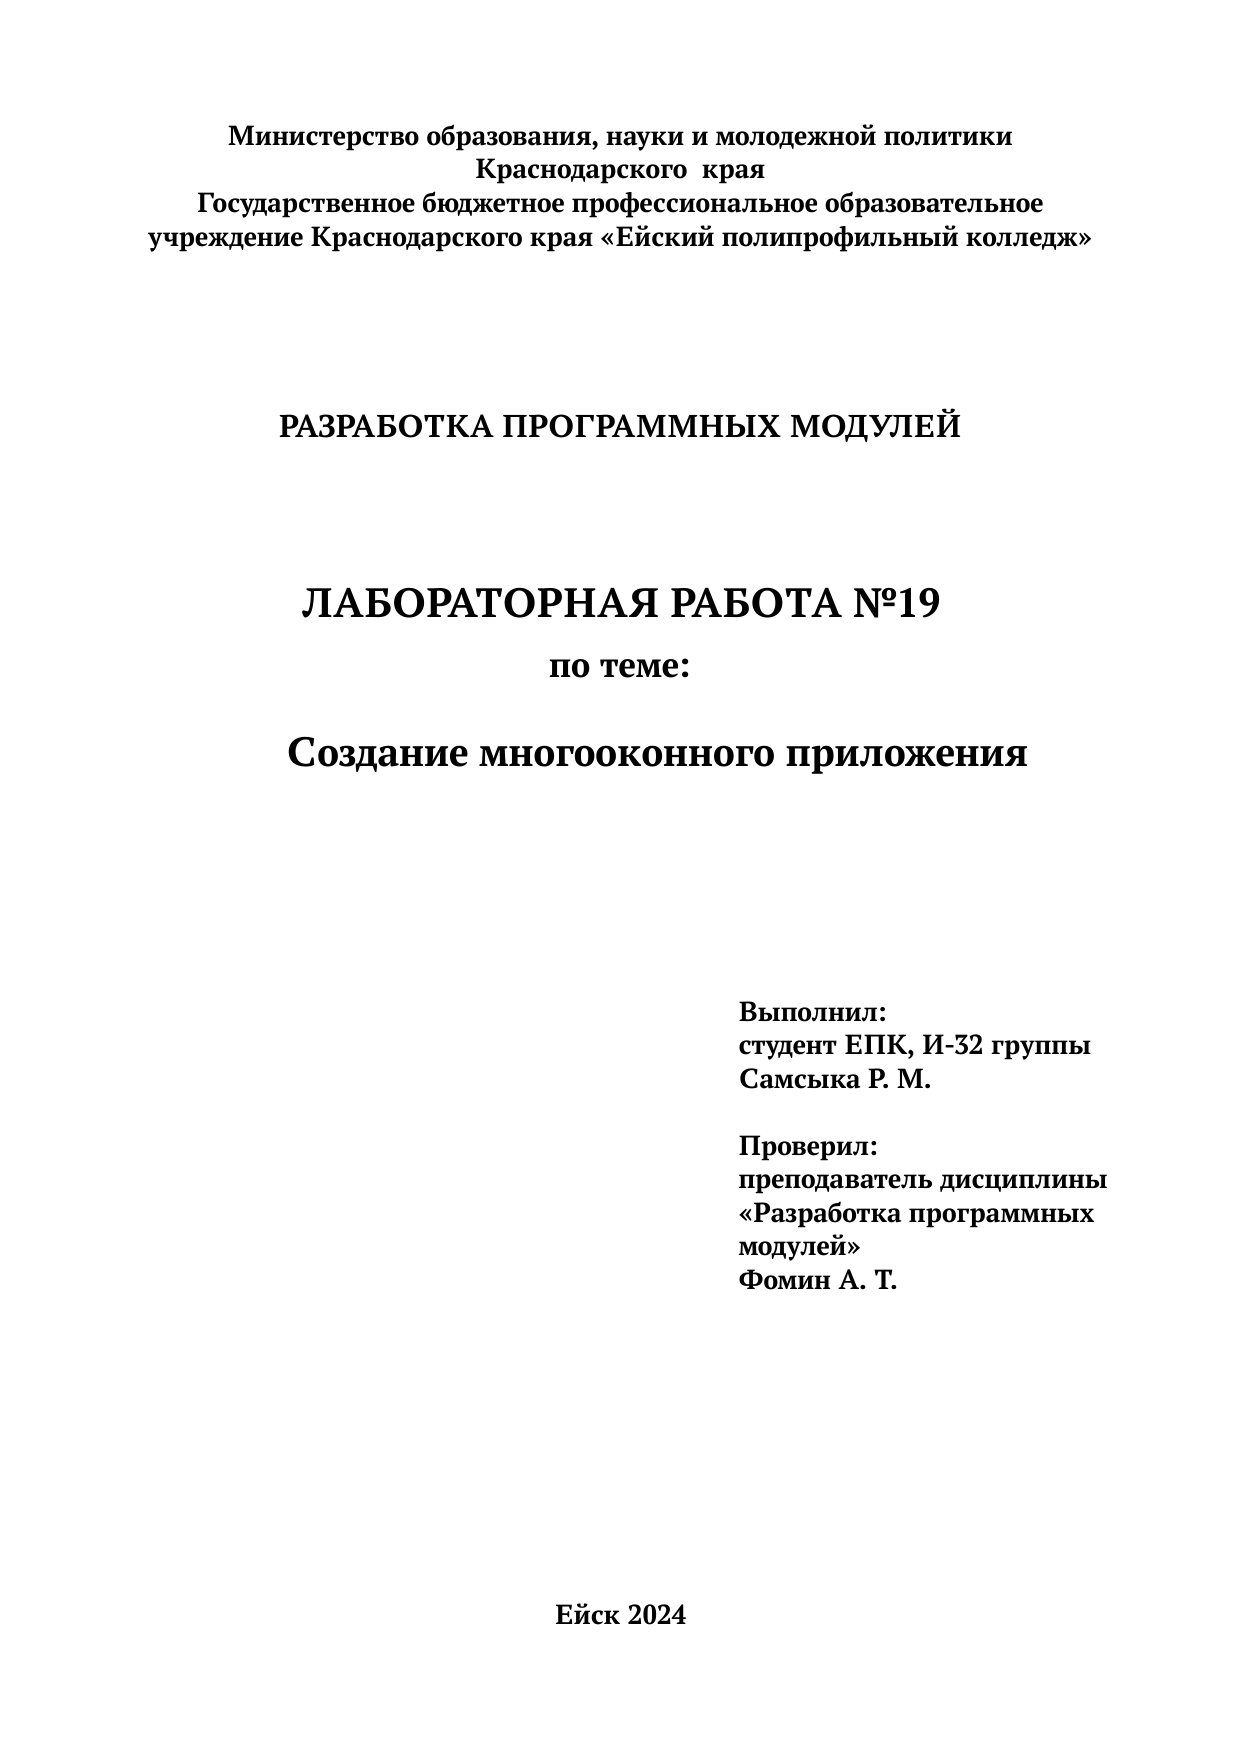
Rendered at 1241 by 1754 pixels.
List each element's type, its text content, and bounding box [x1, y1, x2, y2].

text РАЗРАБОТКА ПРОГРАММНЫХ МОДУЛЕЙ [118, 406, 1122, 445]
subtitle Создание многооконного приложения [192, 726, 1122, 776]
text Фомин А. Т. [738, 1262, 1122, 1296]
text Государственное бюджетное профессиональное образовательное учреждение Краснодарского края «Ейский полипрофильный колледж» [118, 185, 1122, 252]
text студент ЕПК, И-32 группы [738, 1027, 1122, 1061]
text Самсыка Р. М. [738, 1061, 1122, 1094]
text Проверил: [738, 1128, 1122, 1161]
text преподаватель дисциплины «Разработка программных модулей» [738, 1161, 1122, 1262]
text ЛАБОРАТОРНАЯ РАБОТА №19 [118, 577, 1122, 627]
text Выполнил: [738, 994, 1122, 1027]
text по теме: [118, 642, 1122, 686]
text Краснодарского края [118, 152, 1122, 185]
text Министерство образования, науки и молодежной политики [118, 118, 1122, 152]
text Ейск 2024 [118, 1597, 1122, 1631]
